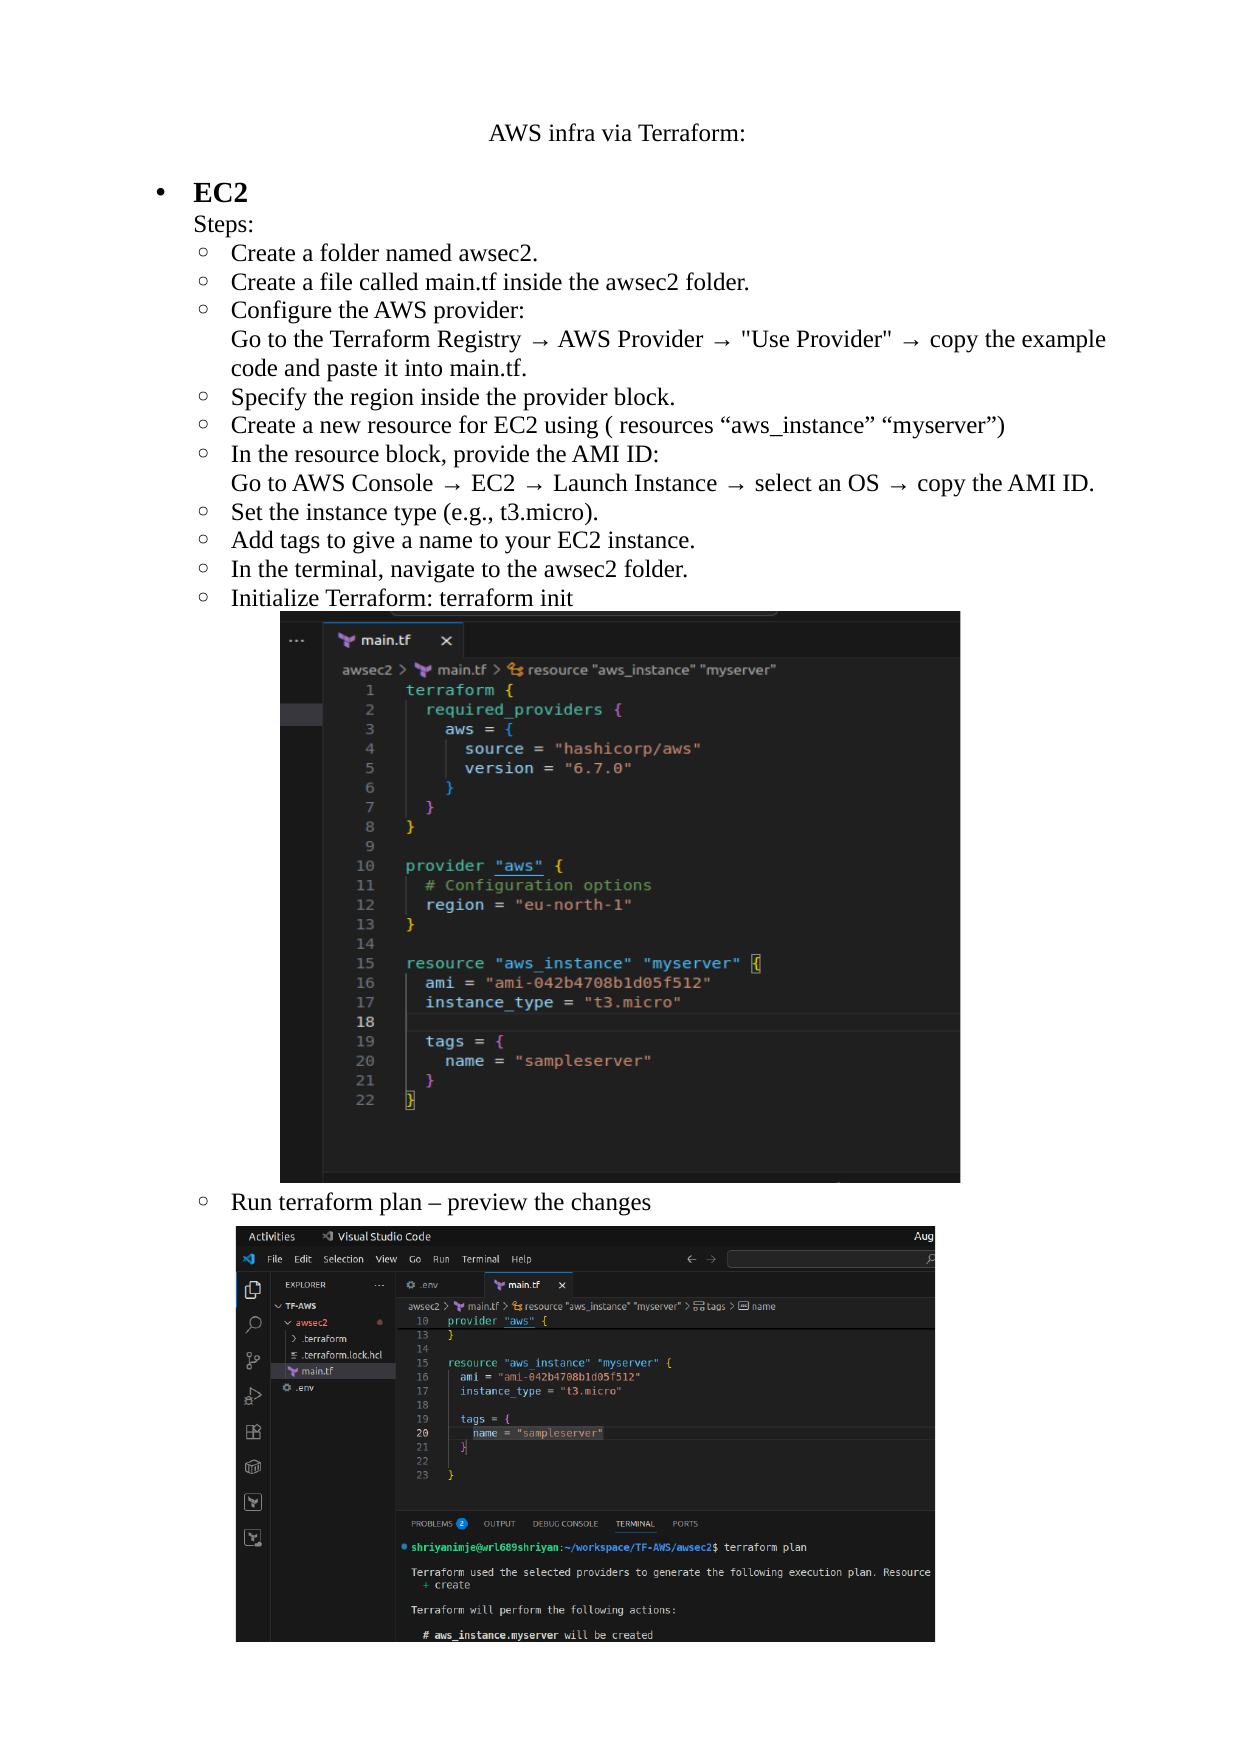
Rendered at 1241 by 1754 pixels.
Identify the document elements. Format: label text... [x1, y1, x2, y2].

list Configure the AWS provider: Go to the Terraform Registry → AWS Provider → "Use Provider" → copy the example code and paste it into main.tf. [193, 296, 1122, 382]
list EC2 [156, 176, 1122, 209]
list Run terraform plan – preview the changes [193, 1187, 1122, 1216]
picture [280, 611, 961, 1183]
text AWS infra via Terraform: [118, 118, 1122, 147]
list Add tags to give a name to your EC2 instance. [193, 526, 1122, 554]
list Create a new resource for EC2 using ( resources “aws_instance” “myserver”) [193, 411, 1122, 439]
picture [235, 1226, 936, 1642]
list In the resource block, provide the AMI ID: Go to AWS Console → EC2 → Launch Instance → select an OS → copy the AMI ID. [193, 439, 1122, 497]
list Create a folder named awsec2. [193, 238, 1122, 267]
list Create a file called main.tf inside the awsec2 folder. [193, 267, 1122, 296]
list Specify the region inside the provider block. [193, 382, 1122, 411]
list Initialize Terraform: terraform init [193, 583, 1122, 612]
list Set the instance type (e.g., t3.micro). [193, 497, 1122, 526]
list Steps: [156, 209, 1122, 238]
list In the terminal, navigate to the awsec2 folder. [193, 554, 1122, 583]
